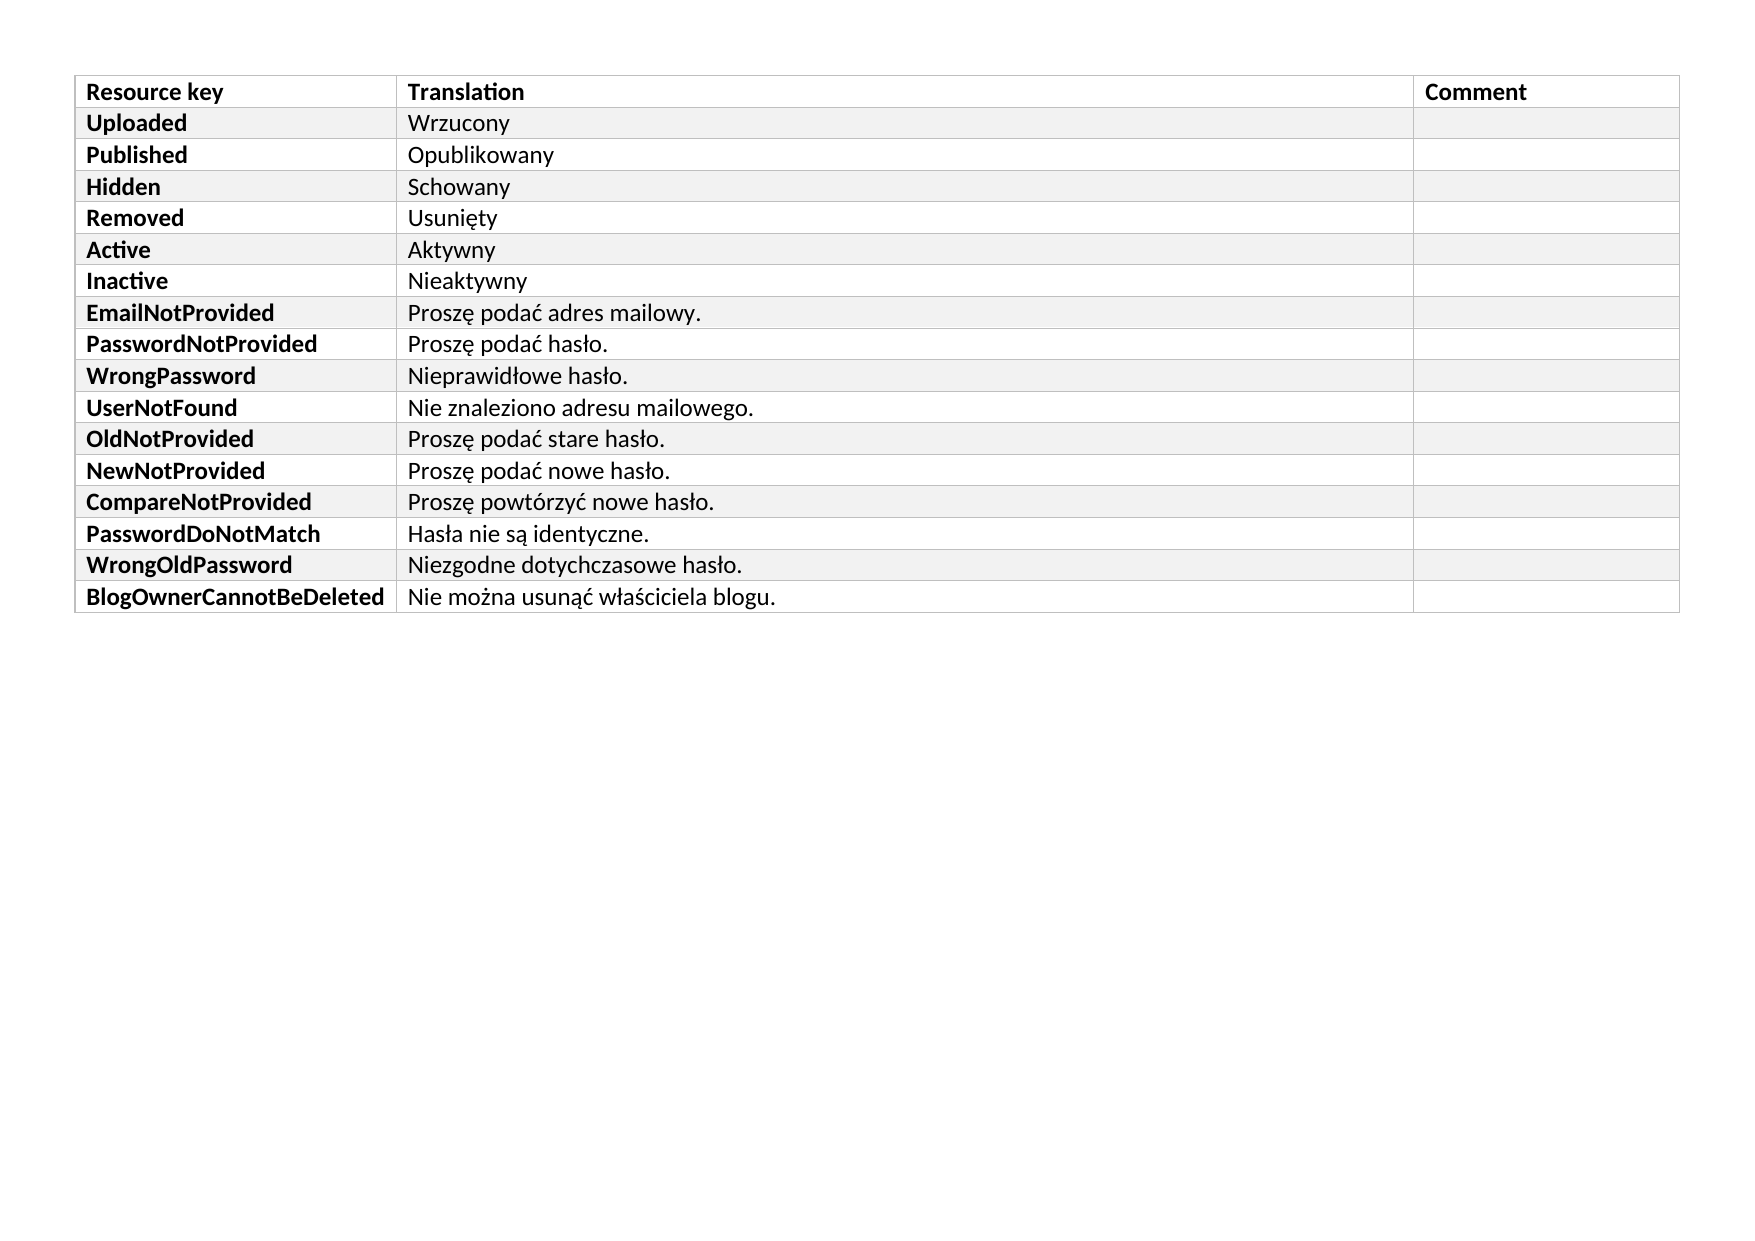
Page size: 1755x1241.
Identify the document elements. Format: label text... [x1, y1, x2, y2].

table_cell CompareNotProvided [76, 486, 396, 517]
table_cell Removed [76, 202, 396, 233]
table_cell NewNotProvided [76, 455, 396, 485]
table_cell Niezgodne dotychczasowe hasło. [397, 550, 1413, 580]
table_cell Inactive [76, 265, 396, 296]
table_cell Proszę podać stare hasło. [397, 423, 1413, 454]
table_cell PasswordDoNotMatch [76, 518, 396, 548]
table_cell [1414, 581, 1679, 612]
table_cell Aktywny [397, 234, 1413, 264]
table_header Resource key [76, 76, 396, 107]
table_cell [1414, 202, 1679, 233]
table_cell Nieaktywny [397, 265, 1413, 296]
table_cell [1414, 423, 1679, 454]
table_cell UserNotFound [76, 392, 396, 422]
table_cell Uploaded [76, 108, 396, 138]
table_header Comment [1414, 76, 1679, 107]
table_header Translation [397, 76, 1413, 107]
table_cell [1414, 139, 1679, 170]
table_cell [1414, 455, 1679, 485]
table_cell EmailNotProvided [76, 297, 396, 327]
table_cell PasswordNotProvided [76, 329, 396, 359]
table_cell [1414, 360, 1679, 391]
table_cell [1414, 518, 1679, 548]
table_cell Proszę powtórzyć nowe hasło. [397, 486, 1413, 517]
table_cell Opublikowany [397, 139, 1413, 170]
table_cell [1414, 108, 1679, 138]
table_cell WrongPassword [76, 360, 396, 391]
table_cell Schowany [397, 171, 1413, 201]
table_cell Usunięty [397, 202, 1413, 233]
table_cell Published [76, 139, 396, 170]
table_cell [1414, 329, 1679, 359]
table_cell Proszę podać nowe hasło. [397, 455, 1413, 485]
table_cell [1414, 297, 1679, 327]
table_cell [1414, 265, 1679, 296]
table_cell [1414, 234, 1679, 264]
table_cell Nie znaleziono adresu mailowego. [397, 392, 1413, 422]
table_cell Wrzucony [397, 108, 1413, 138]
table_cell Proszę podać adres mailowy. [397, 297, 1413, 327]
table_cell Nieprawidłowe hasło. [397, 360, 1413, 391]
table_cell OldNotProvided [76, 423, 396, 454]
table_cell BlogOwnerCannotBeDeleted [76, 581, 396, 612]
table_cell [1414, 550, 1679, 580]
table_cell [1414, 171, 1679, 201]
table_cell WrongOldPassword [76, 550, 396, 580]
table_cell [1414, 486, 1679, 517]
table_cell [1414, 392, 1679, 422]
table_cell Active [76, 234, 396, 264]
table_cell Proszę podać hasło. [397, 329, 1413, 359]
table_cell Hidden [76, 171, 396, 201]
table_cell Hasła nie są identyczne. [397, 518, 1413, 548]
table_cell Nie można usunąć właściciela blogu. [397, 581, 1413, 612]
